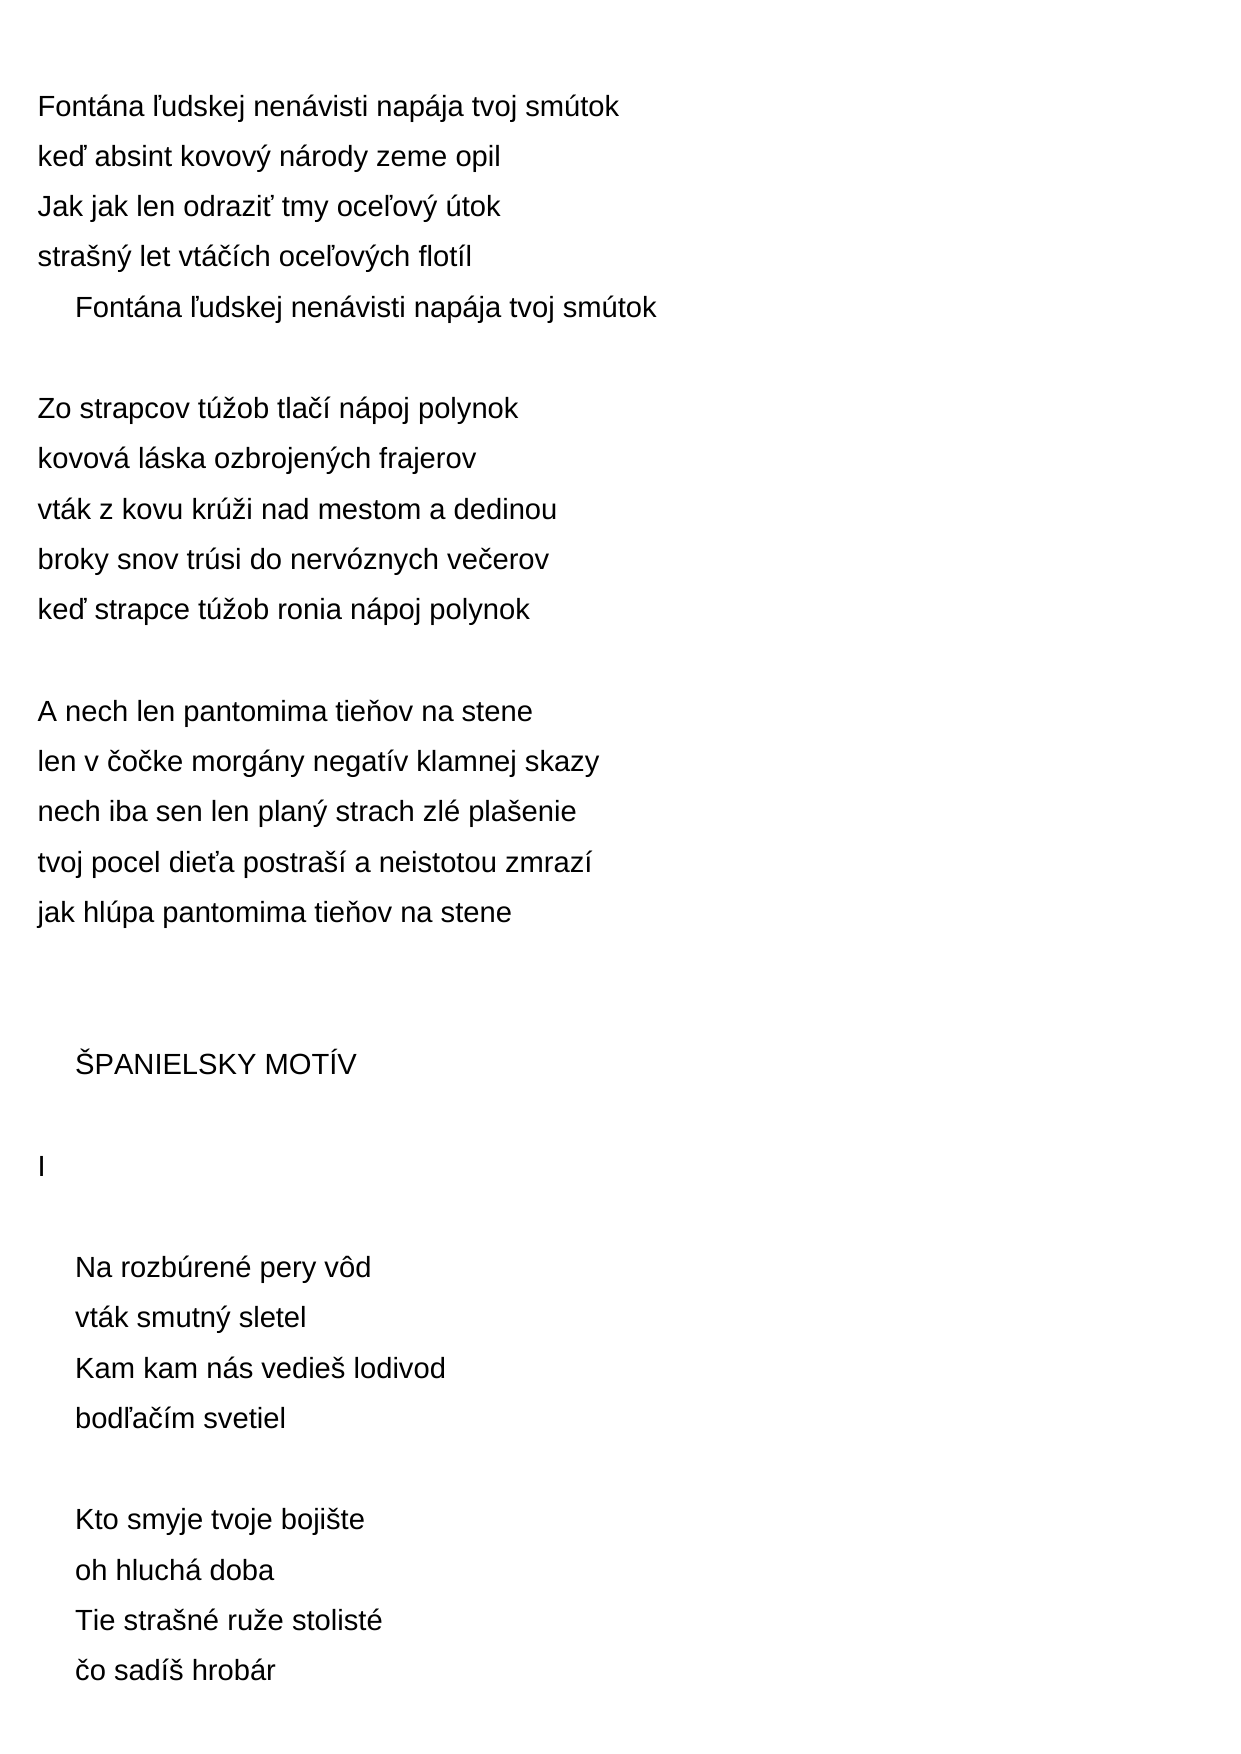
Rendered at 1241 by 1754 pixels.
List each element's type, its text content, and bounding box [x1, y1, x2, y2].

text len v čočke morgány negatív klamnej skazy [37, 744, 1089, 778]
text Tie strašné ruže stolisté [37, 1603, 1089, 1637]
text kovová láska ozbrojených frajerov [37, 441, 1089, 475]
subtitle ŠPANIELSKY MOTÍV [37, 1047, 1089, 1081]
text vták smutný sletel [37, 1300, 1089, 1334]
text jak hlúpa pantomima tieňov na stene [37, 895, 1089, 928]
text vták z kovu krúži nad mestom a dedinou [37, 492, 1089, 525]
text oh hluchá doba [37, 1553, 1089, 1586]
text strašný let vtáčích oceľových flotíl [37, 239, 1089, 273]
text Fontána ľudskej nenávisti napája tvoj smútok [37, 88, 1089, 122]
text nech iba sen len planý strach zlé plašenie [37, 794, 1089, 828]
text I [37, 1149, 1089, 1182]
text Zo strapcov túžob tlačí nápoj polynok [37, 391, 1089, 425]
text Kto smyje tvoje bojište [37, 1502, 1089, 1536]
text A nech len pantomima tieňov na stene [37, 694, 1089, 727]
text čo sadíš hrobár [37, 1653, 1089, 1687]
text Fontána ľudskej nenávisti napája tvoj smútok [37, 290, 1089, 323]
text Na rozbúrené pery vôd [37, 1250, 1089, 1284]
text Kam kam nás vedieš lodivod [37, 1351, 1089, 1384]
text broky snov trúsi do nervóznych večerov [37, 542, 1089, 576]
text bodľačím svetiel [37, 1401, 1089, 1434]
text Jak jak len odraziť tmy oceľový útok [37, 189, 1089, 223]
text keď absint kovový národy zeme opil [37, 139, 1089, 172]
text tvoj pocel dieťa postraší a neistotou zmrazí [37, 845, 1089, 878]
text keď strapce túžob ronia nápoj polynok [37, 592, 1089, 626]
